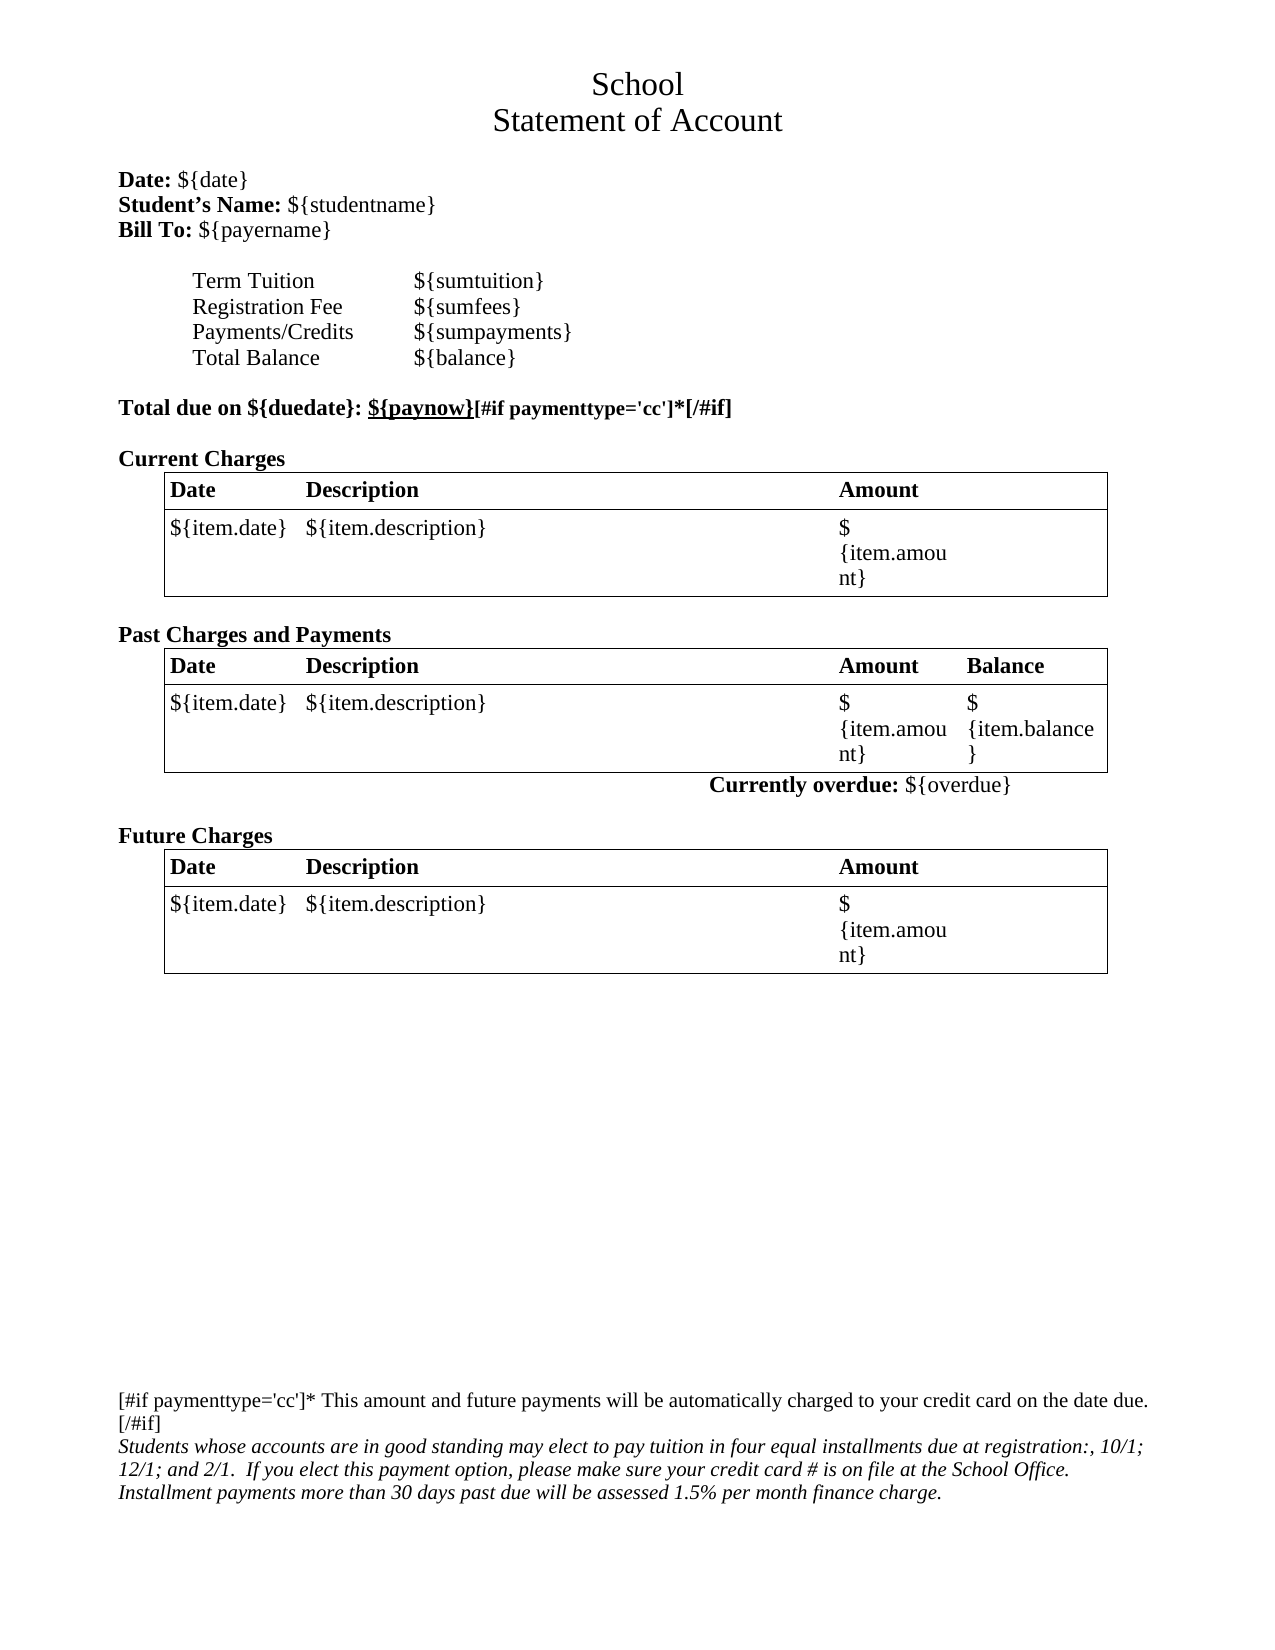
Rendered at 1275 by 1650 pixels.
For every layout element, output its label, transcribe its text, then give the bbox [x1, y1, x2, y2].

table_header Amount [833, 473, 961, 509]
table_header Date [165, 850, 300, 886]
table_cell ${item.amount} [833, 887, 961, 973]
table_cell ${item.description} [300, 887, 833, 973]
table_header [961, 850, 1107, 886]
table_cell @table:table-row [#list rs2 as item] @/table:table-row [/#list] ${item.date} [165, 887, 300, 973]
text Current Charges [118, 446, 1157, 472]
table_cell @table:table-row [#list rs0 as item] @/table:table-row [/#list] ${item.date} [165, 685, 300, 772]
table_cell ${item.amount} [833, 510, 961, 596]
text Total Balance ${balance} [118, 344, 1157, 370]
table_header Balance [961, 649, 1107, 684]
table_cell ${item.balance} [961, 685, 1107, 772]
table_header [961, 473, 1107, 509]
table_header Date [165, 649, 300, 684]
table_cell ${item.description} [300, 510, 833, 596]
table_header Description [300, 649, 833, 684]
text Student’s Name: ${studentname} [118, 192, 1157, 217]
text Future Charges [118, 823, 1157, 848]
table_header Amount [833, 649, 961, 684]
table_cell [961, 887, 1107, 973]
table_cell @table:table-row [#list rs1 as item] @/table:table-row [/#list] ${item.date} [165, 510, 300, 596]
table_header Description [300, 473, 833, 509]
text Currently overdue: ${overdue} [118, 772, 1157, 798]
text Term Tuition ${sumtuition} [118, 268, 1157, 294]
table_header Amount [833, 850, 961, 886]
text Registration Fee ${sumfees} [118, 294, 1157, 319]
table_header Description [300, 850, 833, 886]
text Past Charges and Payments [118, 622, 1157, 647]
text School [118, 65, 1157, 102]
table_header Date [165, 473, 300, 509]
text Payments/Credits ${sumpayments} [118, 319, 1157, 344]
table_cell ${item.amount} [833, 685, 961, 772]
text Statement of Account [118, 102, 1157, 139]
table_cell ${item.description} [300, 685, 833, 772]
table_cell [961, 510, 1107, 596]
text Total due on ${duedate}: ${paynow}[#if paymenttype='cc']*[/#if] [118, 395, 1157, 421]
text Date: ${date} [118, 167, 1157, 192]
text Bill To: ${payername} [118, 217, 1157, 243]
